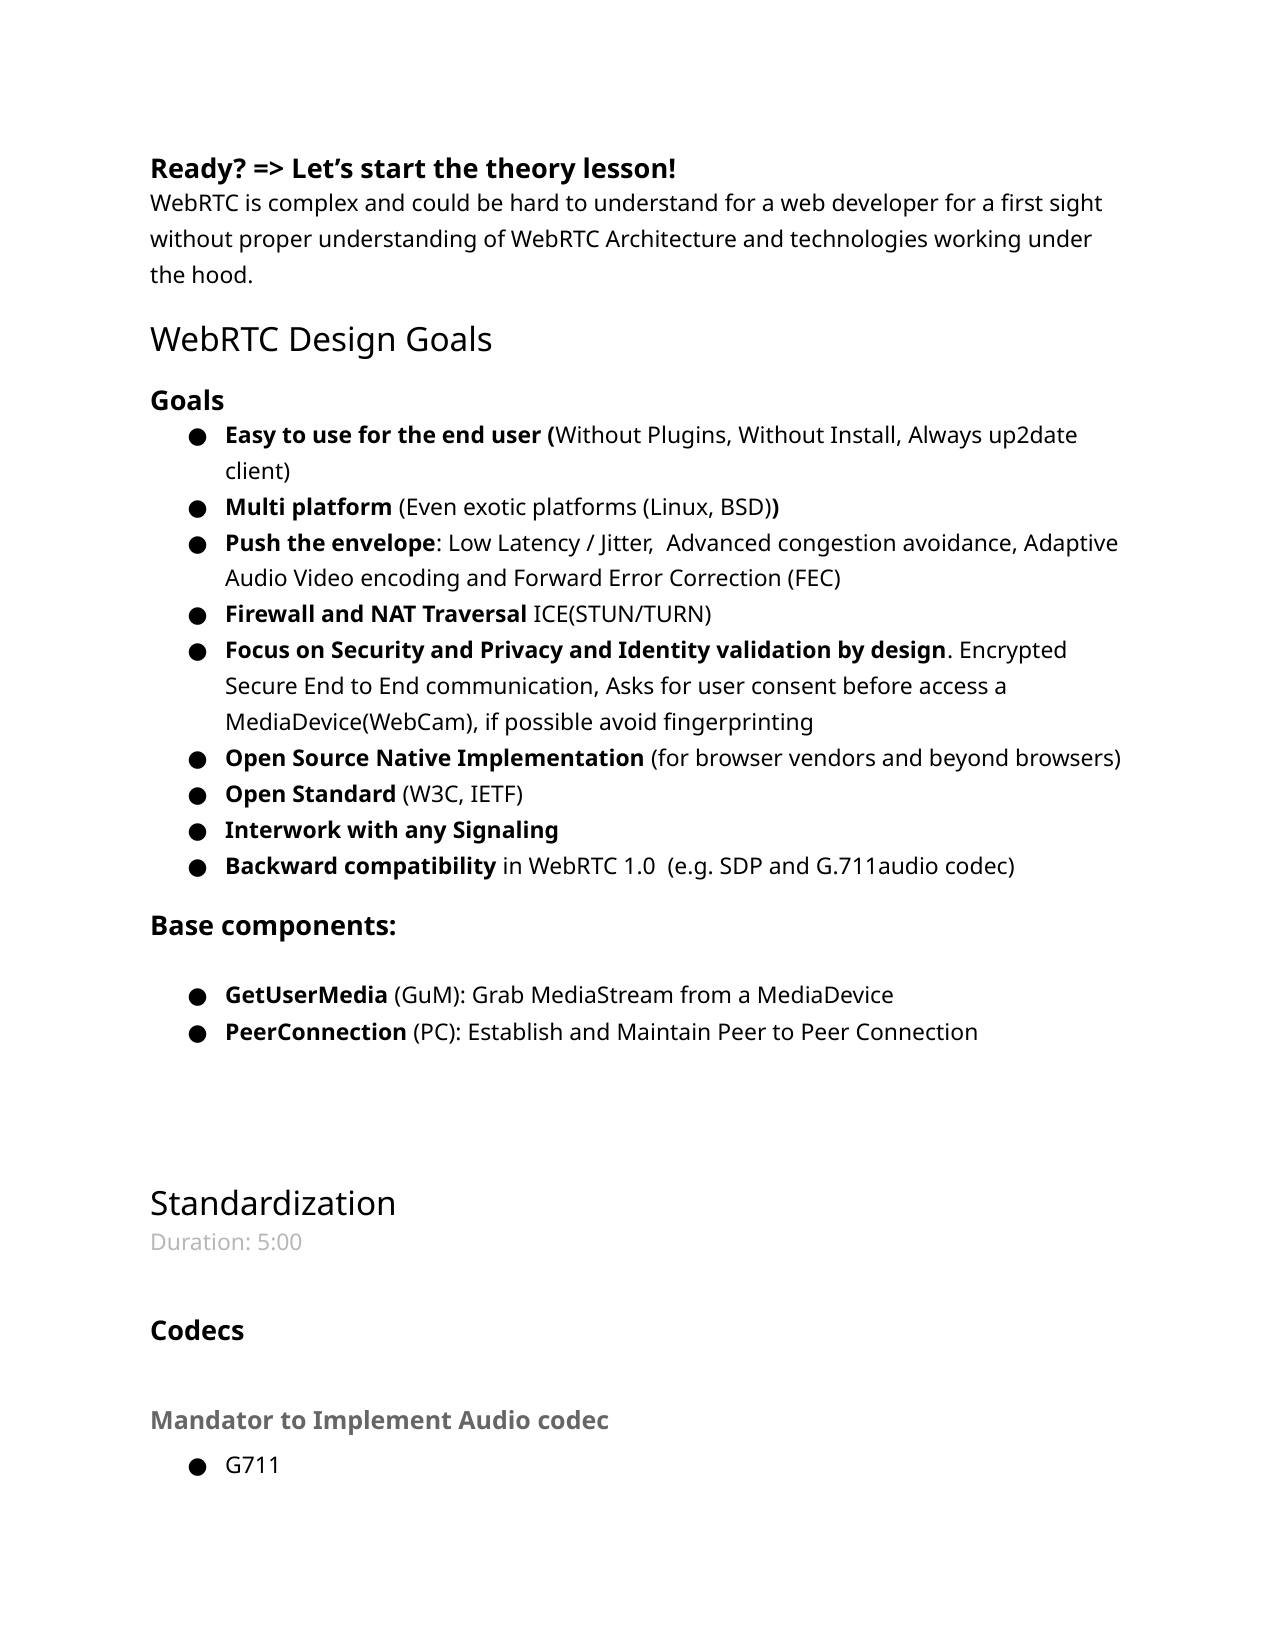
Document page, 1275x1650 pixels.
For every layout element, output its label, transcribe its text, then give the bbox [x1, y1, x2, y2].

list Easy to use for the end user (Without Plugins, Without Install, Always up2date client) [187, 419, 1125, 486]
list G711 [187, 1449, 1125, 1480]
list Backward compatibility in WebRTC 1.0 (e.g. SDP and G.711audio codec) [187, 850, 1125, 881]
list Open Source Native Implementation (for browser vendors and beyond browsers) [187, 742, 1125, 773]
subtitle Codecs [150, 1311, 1125, 1348]
list GetUserMedia (GuM): Grab MediaStream from a MediaDevice [187, 979, 1125, 1011]
list Push the envelope: Low Latency / Jitter, Advanced congestion avoidance, Adaptive Audio Video encoding and Forward Error Correction (FEC) [187, 526, 1125, 594]
subtitle Standardization [150, 1180, 1125, 1225]
list Firewall and NAT Traversal ICE(STUN/TURN) [187, 598, 1125, 629]
list Focus on Security and Privacy and Identity validation by design. Encrypted Secure End to End communication, Asks for user consent before access a MediaDevice(WebCam), if possible avoid fingerprinting [187, 634, 1125, 737]
list Open Standard (W3C, IETF) [187, 778, 1125, 809]
subtitle Ready? => Let’s start the theory lesson! [150, 150, 1125, 187]
subtitle WebRTC Design Goals [150, 316, 1125, 361]
subtitle Base components: [150, 907, 1125, 943]
text WebRTC is complex and could be hard to understand for a web developer for a first sight without proper understanding of WebRTC Architecture and technologies working under the hood. [150, 187, 1125, 290]
subtitle Goals [150, 382, 1125, 419]
subtitle Mandator to Implement Audio codec [150, 1402, 1125, 1436]
list PeerConnection (PC): Establish and Maintain Peer to Peer Connection [187, 1015, 1125, 1047]
list Interwork with any Signaling [187, 814, 1125, 845]
list Multi platform (Even exotic platforms (Linux, BSD)) [187, 491, 1125, 522]
text Duration: 5:00 [150, 1225, 1125, 1257]
